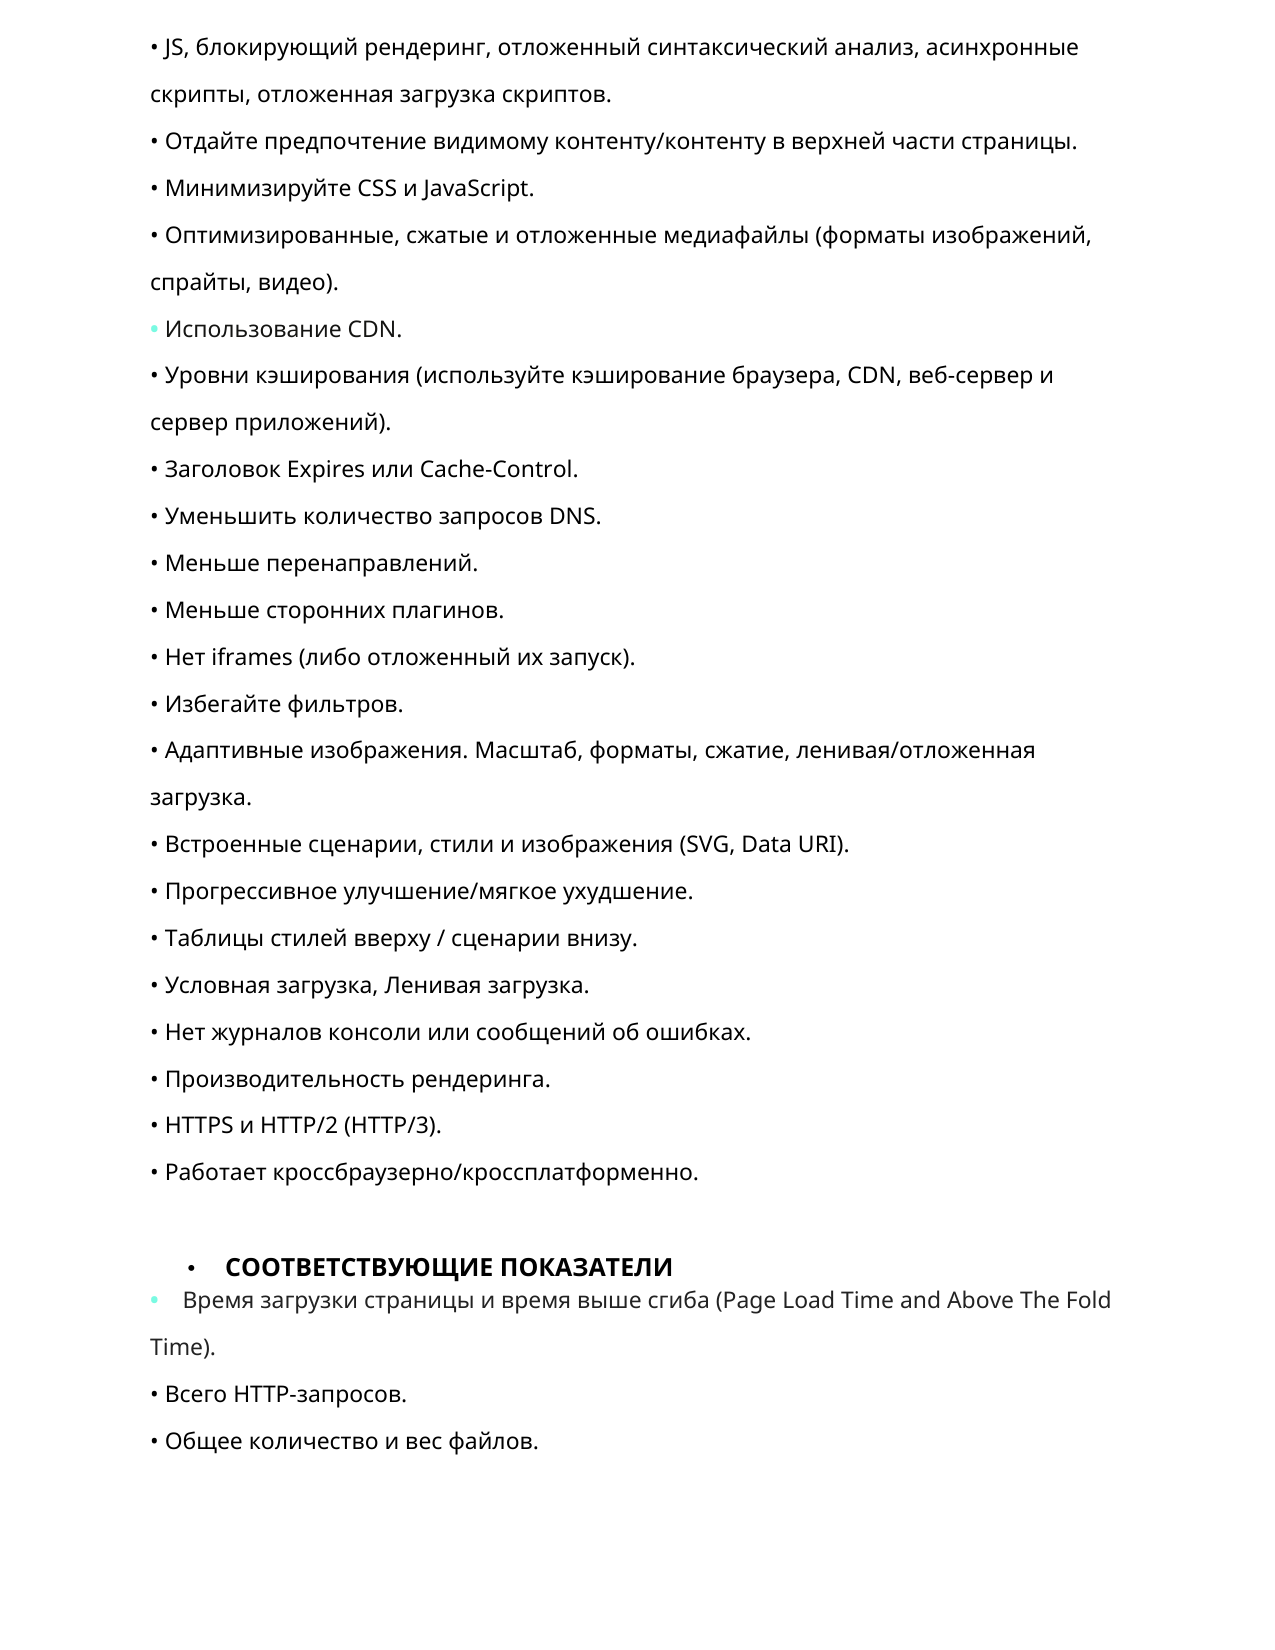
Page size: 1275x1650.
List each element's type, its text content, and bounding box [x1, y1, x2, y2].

text • Минимизируйте CSS и JavaScript. [150, 172, 1125, 203]
text • Нет iframes (либо отложенный их запуск). [150, 641, 1125, 672]
text • Работает кроссбраузерно/кроссплатформенно. [150, 1156, 1125, 1187]
text • Уменьшить количество запросов DNS. [150, 500, 1125, 531]
text • Прогрессивное улучшение/мягкое ухудшение. [150, 875, 1125, 906]
text • Избегайте фильтров. [150, 687, 1125, 719]
text • Оптимизированные, сжатые и отложенные медиафайлы (форматы изображений, спрайты, видео). [150, 219, 1125, 297]
text • Общее количество и вес файлов. [150, 1425, 1125, 1456]
text • Условная загрузка, Ленивая загрузка. [150, 969, 1125, 1000]
text • Использование CDN. [150, 312, 1125, 344]
text • Меньше перенаправлений. [150, 547, 1125, 578]
text • Время загрузки страницы и время выше сгиба (Page Load Time and Above The Fold Time). [150, 1284, 1125, 1362]
text • Таблицы стилей вверху / сценарии внизу. [150, 922, 1125, 953]
text • Адаптивные изображения. Масштаб, форматы, сжатие, ленивая/отложенная загрузка. [150, 734, 1125, 812]
text • Отдайте предпочтение видимому контенту/контенту в верхней части страницы. [150, 125, 1125, 156]
text • Нет журналов консоли или сообщений об ошибках. [150, 1016, 1125, 1047]
list СООТВЕТСТВУЮЩИЕ ПОКАЗАТЕЛИ [187, 1250, 1125, 1284]
text • Встроенные сценарии, стили и изображения (SVG, Data URI). [150, 828, 1125, 859]
text • HTTPS и HTTP/2 (HTTP/3). [150, 1109, 1125, 1141]
text • Производительность рендеринга. [150, 1062, 1125, 1094]
text • Заголовок Expires или Cache-Control. [150, 453, 1125, 484]
text • Всего HTTP-запросов. [150, 1378, 1125, 1409]
text • JS, блокирующий рендеринг, отложенный синтаксический анализ, асинхронные скрипты, отложенная загрузка скриптов. [150, 31, 1125, 109]
text • Уровни кэширования (используйте кэширование браузера, CDN, веб-сервер и сервер приложений). [150, 359, 1125, 437]
text • Меньше сторонних плагинов. [150, 594, 1125, 625]
